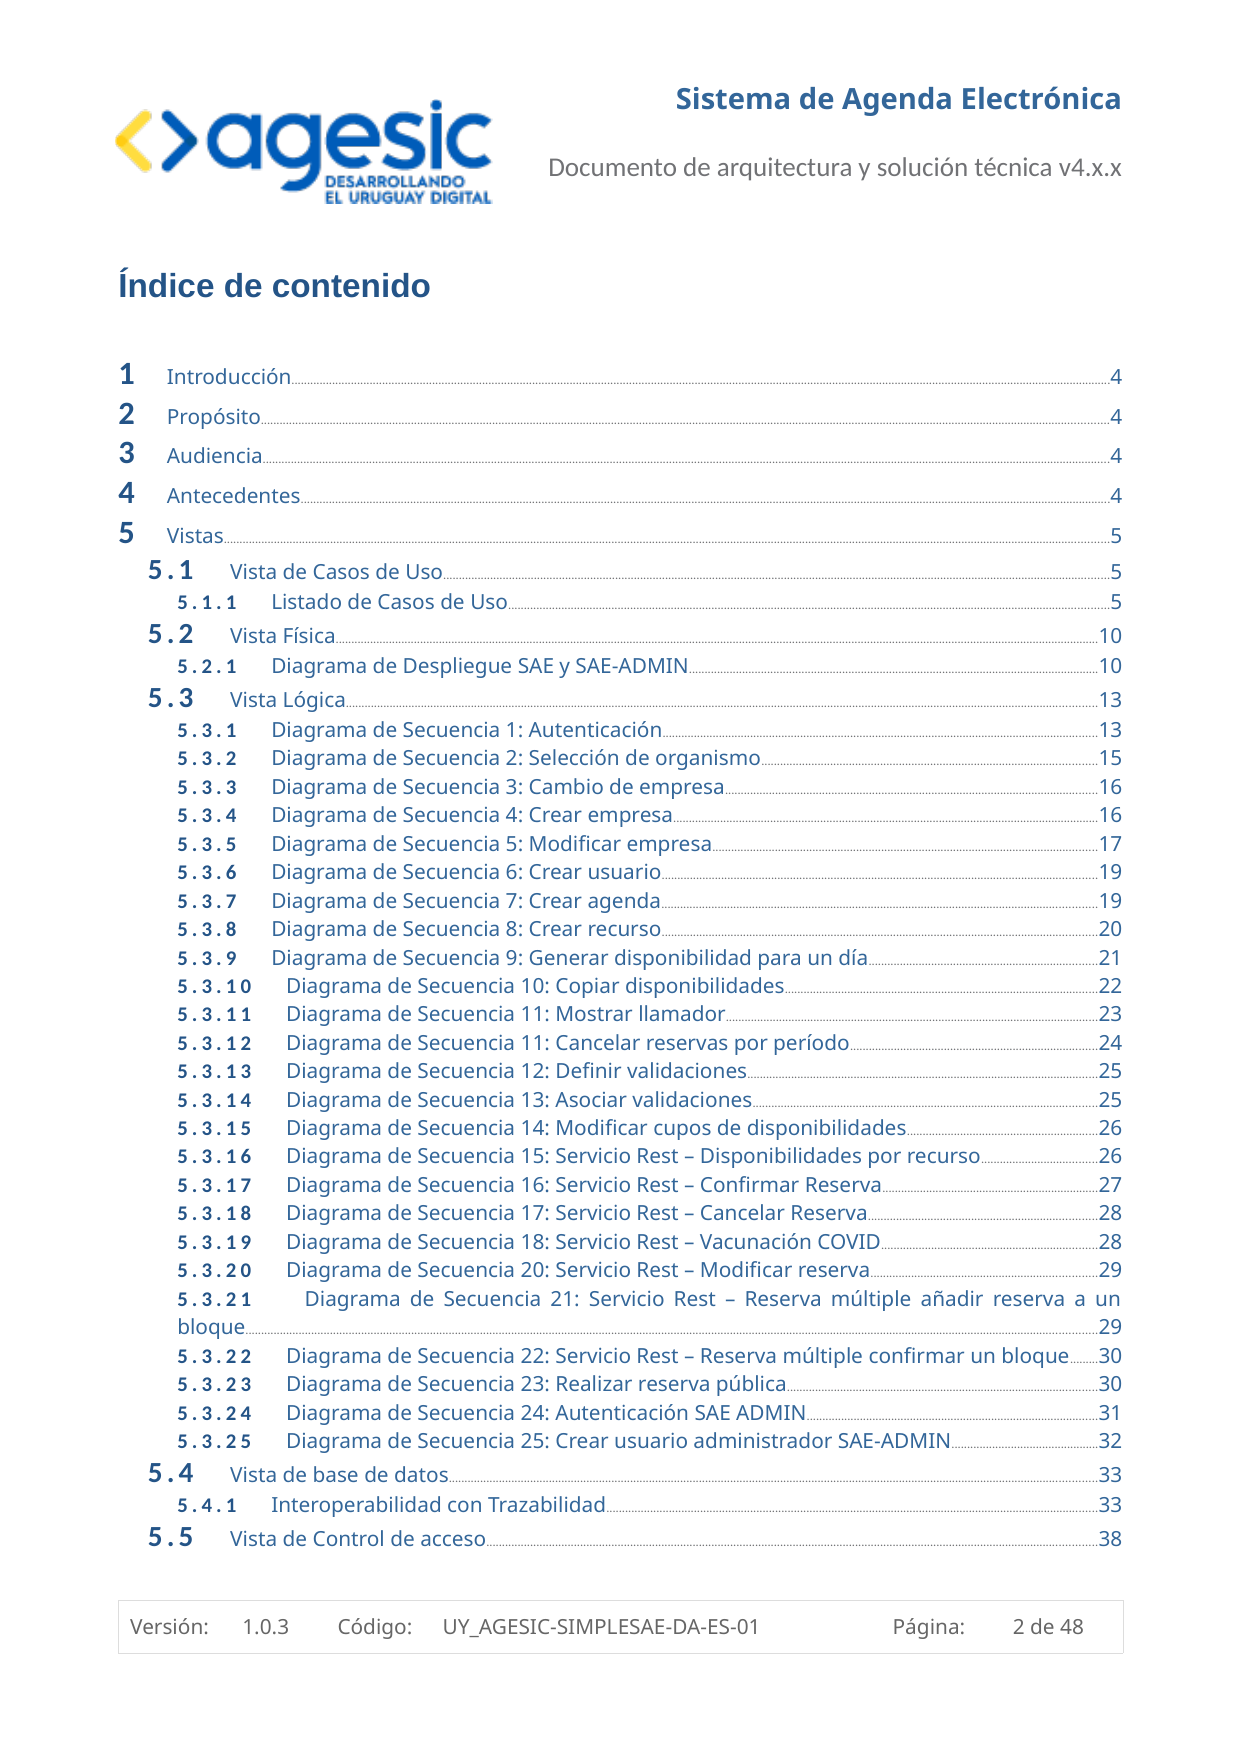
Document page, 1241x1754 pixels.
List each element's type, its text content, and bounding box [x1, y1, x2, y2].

text 5.3 Vista Lógica 13 [148, 679, 1122, 715]
text 5.3.4 Diagrama de Secuencia 4: Crear empresa 16 [177, 800, 1122, 829]
text 5.3.17 Diagrama de Secuencia 16: Servicio Rest – Confirmar Reserva 27 [177, 1170, 1122, 1198]
text 5.3.6 Diagrama de Secuencia 6: Crear usuario 19 [177, 857, 1122, 886]
text 5.3.15 Diagrama de Secuencia 14: Modificar cupos de disponibilidades 26 [177, 1113, 1122, 1142]
text 5.3.11 Diagrama de Secuencia 11: Mostrar llamador 23 [177, 999, 1122, 1028]
text 5.3.23 Diagrama de Secuencia 23: Realizar reserva pública 30 [177, 1369, 1122, 1398]
text 5.4 Vista de base de datos 33 [148, 1454, 1122, 1490]
text 5.3.9 Diagrama de Secuencia 9: Generar disponibilidad para un día 21 [177, 943, 1122, 971]
text 5.3.8 Diagrama de Secuencia 8: Crear recurso 20 [177, 914, 1122, 943]
text 1 Introducción 4 [118, 353, 1122, 393]
text 5.3.12 Diagrama de Secuencia 11: Cancelar reservas por período 24 [177, 1028, 1122, 1056]
text 5.1.1 Listado de Casos de Uso 5 [177, 587, 1122, 615]
text 4 Antecedentes 4 [118, 472, 1122, 512]
text 3 Audiencia 4 [118, 432, 1122, 472]
text 5.3.25 Diagrama de Secuencia 25: Crear usuario administrador SAE-ADMIN 32 [177, 1426, 1122, 1454]
text 5.3.24 Diagrama de Secuencia 24: Autenticación SAE ADMIN 31 [177, 1398, 1122, 1426]
text 5.1 Vista de Casos de Uso 5 [148, 551, 1122, 587]
text 5.3.5 Diagrama de Secuencia 5: Modificar empresa 17 [177, 829, 1122, 857]
text 5.4.1 Interoperabilidad con Trazabilidad 33 [177, 1490, 1122, 1518]
text 5.3.13 Diagrama de Secuencia 12: Definir validaciones 25 [177, 1056, 1122, 1085]
text 5.3.22 Diagrama de Secuencia 22: Servicio Rest – Reserva múltiple confirmar un bloque 30 [177, 1341, 1122, 1369]
text 5.3.14 Diagrama de Secuencia 13: Asociar validaciones 25 [177, 1085, 1122, 1113]
text 5.3.18 Diagrama de Secuencia 17: Servicio Rest – Cancelar Reserva 28 [177, 1198, 1122, 1227]
text 5.5 Vista de Control de acceso 38 [148, 1518, 1122, 1554]
text 5.2.1 Diagrama de Despliegue SAE y SAE-ADMIN 10 [177, 651, 1122, 679]
text 5.3.3 Diagrama de Secuencia 3: Cambio de empresa 16 [177, 772, 1122, 800]
subtitle Índice de contenido [118, 266, 1122, 304]
text 5.2 Vista Física 10 [148, 615, 1122, 651]
text 5.3.10 Diagrama de Secuencia 10: Copiar disponibilidades 22 [177, 971, 1122, 999]
text 5.3.2 Diagrama de Secuencia 2: Selección de organismo 15 [177, 743, 1122, 772]
text 5.3.19 Diagrama de Secuencia 18: Servicio Rest – Vacunación COVID 28 [177, 1227, 1122, 1255]
text 2 Propósito 4 [118, 393, 1122, 432]
text 5 Vistas 5 [118, 512, 1122, 551]
text 5.3.16 Diagrama de Secuencia 15: Servicio Rest – Disponibilidades por recurso 26 [177, 1142, 1122, 1170]
text 5.3.20 Diagrama de Secuencia 20: Servicio Rest – Modificar reserva 29 [177, 1255, 1122, 1284]
text 5.3.1 Diagrama de Secuencia 1: Autenticación 13 [177, 715, 1122, 743]
picture [115, 99, 493, 204]
text 5.3.21 Diagrama de Secuencia 21: Servicio Rest – Reserva múltiple añadir reserva a un bloque 29 [177, 1284, 1122, 1341]
text 5.3.7 Diagrama de Secuencia 7: Crear agenda 19 [177, 886, 1122, 914]
